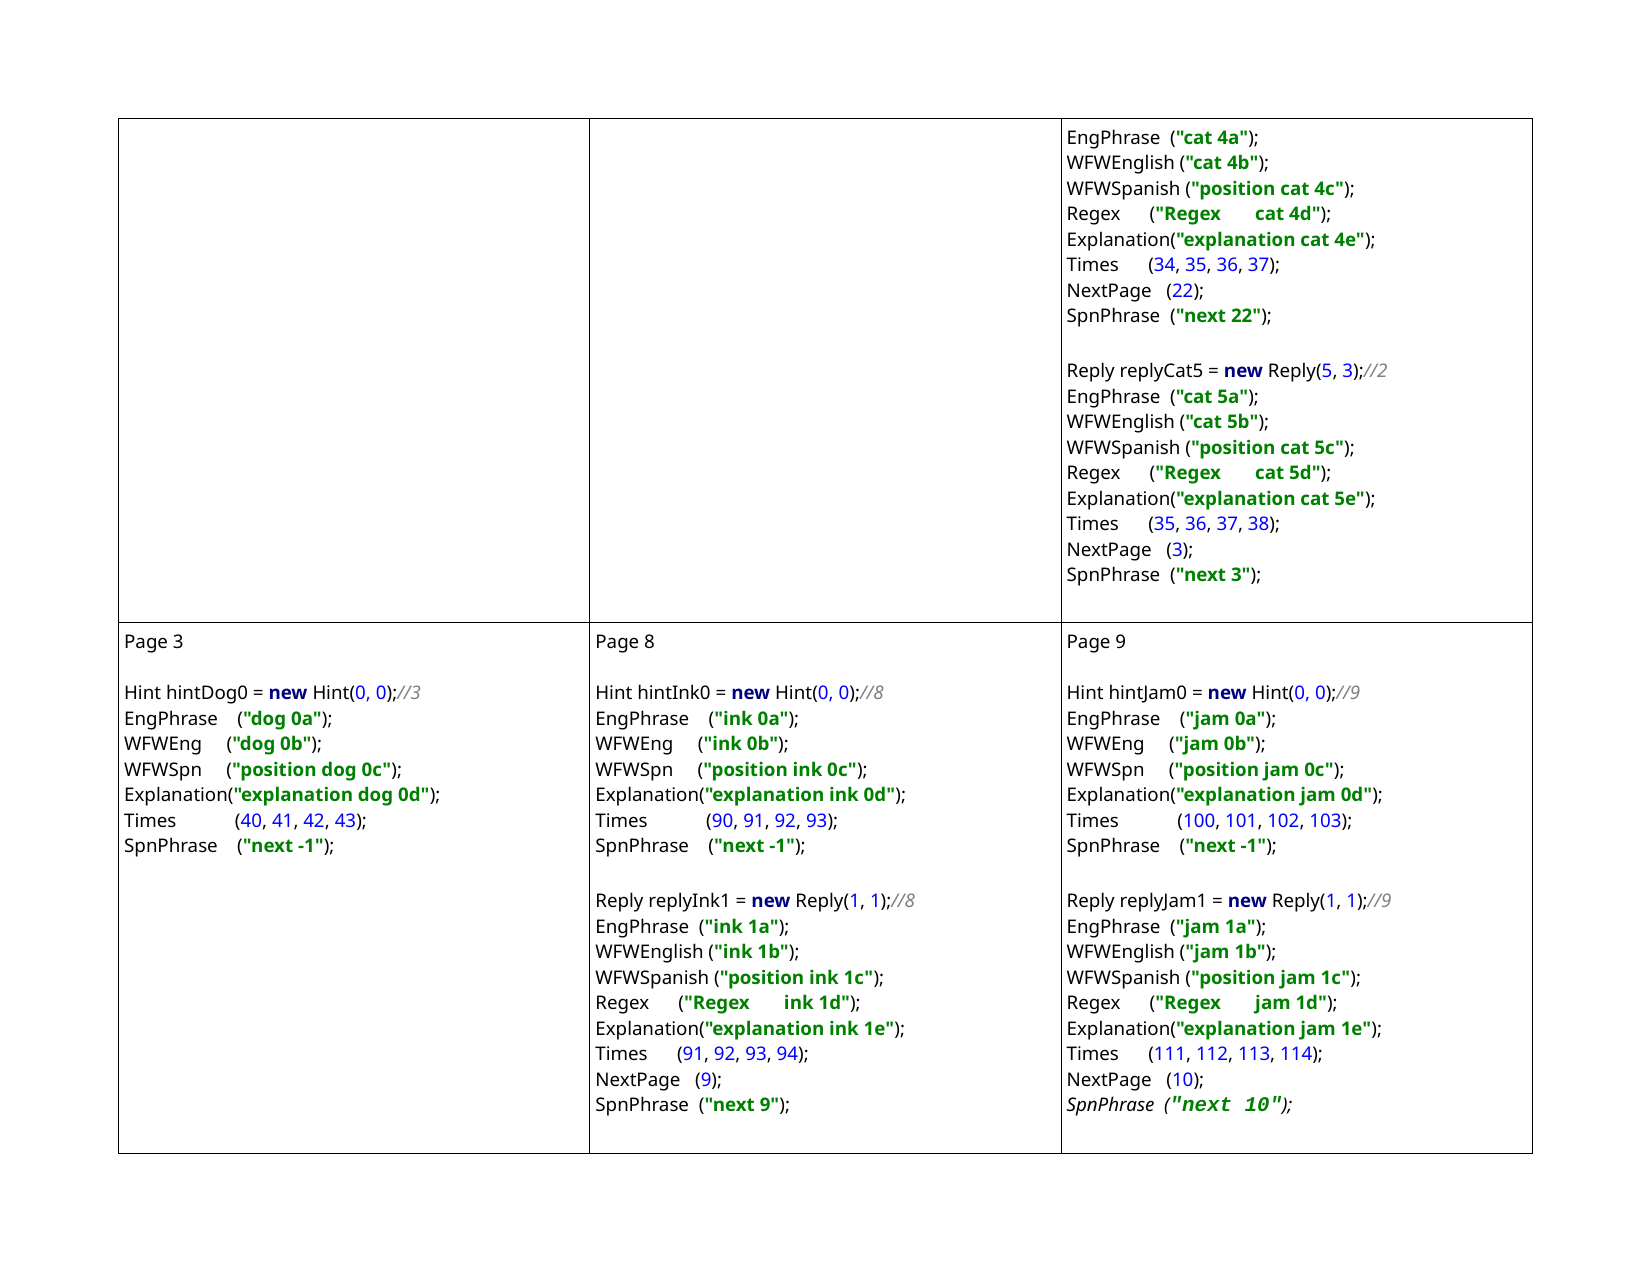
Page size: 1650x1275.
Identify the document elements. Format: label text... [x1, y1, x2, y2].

table_cell Page 8 Hint hintInk0 = new Hint(0, 0);//8 EngPhrase ("ink 0a"); WFWEng ("ink 0b"); WFWSpn ("position ink 0c"); Explanation("explanation ink 0d"); Times (90, 91, 92, 93); SpnPhrase ("next -1"); Reply replyInk1 = new Reply(1, 1);//8 EngPhrase ("ink 1a"); WFWEnglish ("ink 1b"); WFWSpanish ("position ink 1c"); Regex ("Regex ink 1d"); Explanation("explanation ink 1e"); Times (91, 92, 93, 94); NextPage (9); SpnPhrase ("next 9"); [590, 623, 1061, 1153]
table_cell Page 9 Hint hintJam0 = new Hint(0, 0);//9 EngPhrase ("jam 0a"); WFWEng ("jam 0b"); WFWSpn ("position jam 0c"); Explanation("explanation jam 0d"); Times (100, 101, 102, 103); SpnPhrase ("next -1"); Reply replyJam1 = new Reply(1, 1);//9 EngPhrase ("jam 1a"); WFWEnglish ("jam 1b"); WFWSpanish ("position jam 1c"); Regex ("Regex jam 1d"); Explanation("explanation jam 1e"); Times (111, 112, 113, 114); NextPage (10); SpnPhrase ("next 10"); [1062, 623, 1532, 1153]
table_header EngPhrase ("cat 4a"); WFWEnglish ("cat 4b"); WFWSpanish ("position cat 4c"); Regex ("Regex cat 4d"); Explanation("explanation cat 4e"); Times (34, 35, 36, 37); NextPage (22); SpnPhrase ("next 22"); Reply replyCat5 = new Reply(5, 3);//2 EngPhrase ("cat 5a"); WFWEnglish ("cat 5b"); WFWSpanish ("position cat 5c"); Regex ("Regex cat 5d"); Explanation("explanation cat 5e"); Times (35, 36, 37, 38); NextPage (3); SpnPhrase ("next 3"); [1062, 119, 1532, 622]
table_cell Page 3 Hint hintDog0 = new Hint(0, 0);//3 EngPhrase ("dog 0a"); WFWEng ("dog 0b"); WFWSpn ("position dog 0c"); Explanation("explanation dog 0d"); Times (40, 41, 42, 43); SpnPhrase ("next -1"); [119, 623, 589, 1153]
table_header [590, 119, 1061, 622]
table_header [119, 119, 589, 622]
